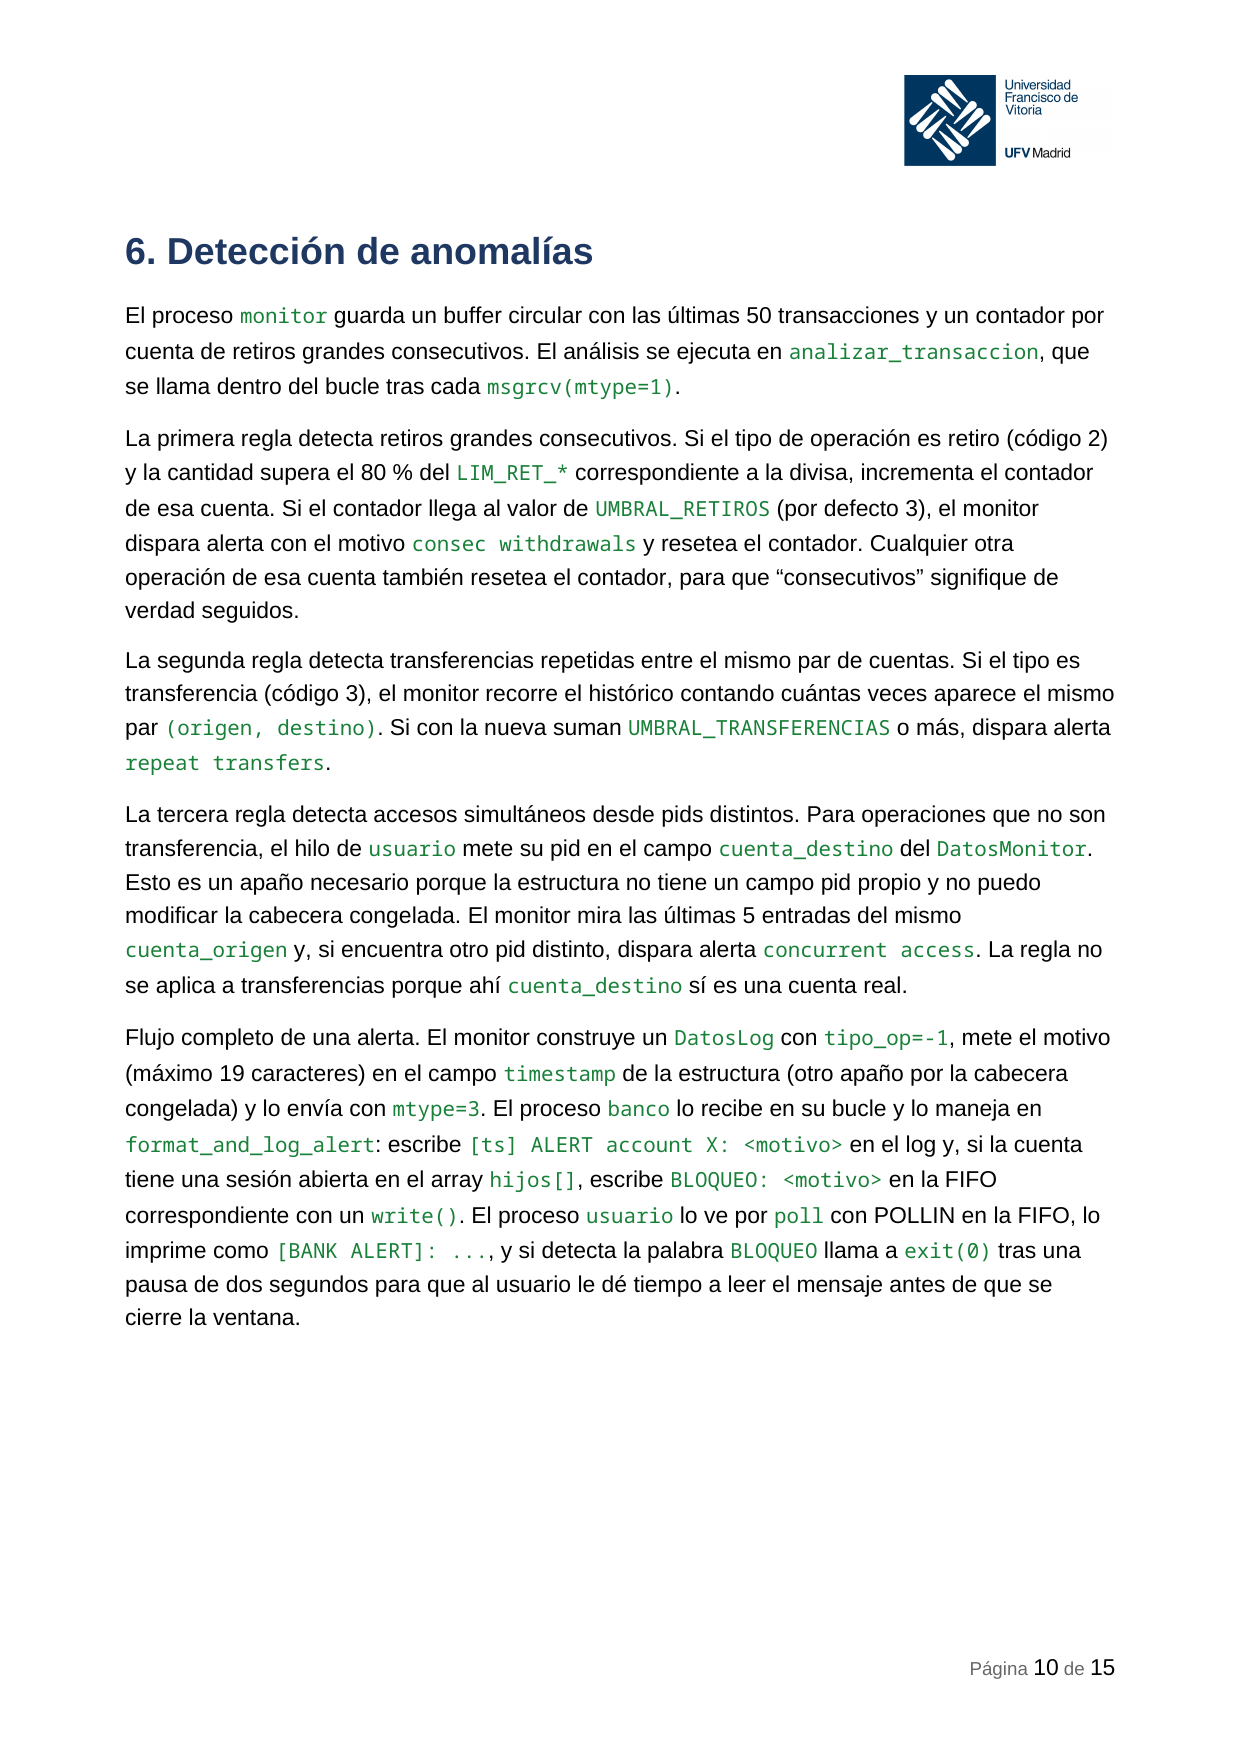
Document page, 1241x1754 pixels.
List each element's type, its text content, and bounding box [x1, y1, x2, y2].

subtitle 6. Detección de anomalías [125, 229, 1115, 272]
text Flujo completo de una alerta. El monitor construye un DatosLog con tipo_op=-1, mete el motivo (máximo 19 caracteres) en el campo timestamp de la estructura (otro apaño por la cabecera congelada) y lo envía con mtype=3. El proceso banco lo recibe en su bucle y lo maneja en format_and_log_alert: escribe [ts] ALERT account X: <motivo> en el log y, si la cuenta tiene una sesión abierta en el array hijos[], escribe BLOQUEO: <motivo> en la FIFO correspondiente con un write(). El proceso usuario lo ve por poll con POLLIN en la FIFO, lo imprime como [BANK ALERT]: ..., y si detecta la palabra BLOQUEO llama a exit(0) tras una pausa de dos segundos para que al usuario le dé tiempo a leer el mensaje antes de que se cierre la ventana. [125, 1023, 1115, 1331]
picture [904, 75, 1116, 166]
text La segunda regla detecta transferencias repetidas entre el mismo par de cuentas. Si el tipo es transferencia (código 3), el monitor recorre el histórico contando cuántas veces aparece el mismo par (origen, destino). Si con la nueva suman UMBRAL_TRANSFERENCIAS o más, dispara alerta repeat transfers. [125, 647, 1115, 777]
text La primera regla detecta retiros grandes consecutivos. Si el tipo de operación es retiro (código 2) y la cantidad supera el 80 % del LIM_RET_* correspondiente a la divisa, incrementa el contador de esa cuenta. Si el contador llega al valor de UMBRAL_RETIROS (por defecto 3), el monitor dispara alerta con el motivo consec withdrawals y resetea el contador. Cualquier otra operación de esa cuenta también resetea el contador, para que “consecutivos” signifique de verdad seguidos. [125, 425, 1115, 623]
text La tercera regla detecta accesos simultáneos desde pids distintos. Para operaciones que no son transferencia, el hilo de usuario mete su pid en el campo cuenta_destino del DatosMonitor. Esto es un apaño necesario porque la estructura no tiene un campo pid propio y no puedo modificar la cabecera congelada. El monitor mira las últimas 5 entradas del mismo cuenta_origen y, si encuentra otro pid distinto, dispara alerta concurrent access. La regla no se aplica a transferencias porque ahí cuenta_destino sí es una cuenta real. [125, 801, 1115, 999]
text El proceso monitor guarda un buffer circular con las últimas 50 transacciones y un contador por cuenta de retiros grandes consecutivos. El análisis se ejecuta en analizar_transaccion, que se llama dentro del bucle tras cada msgrcv(mtype=1). [125, 301, 1115, 401]
